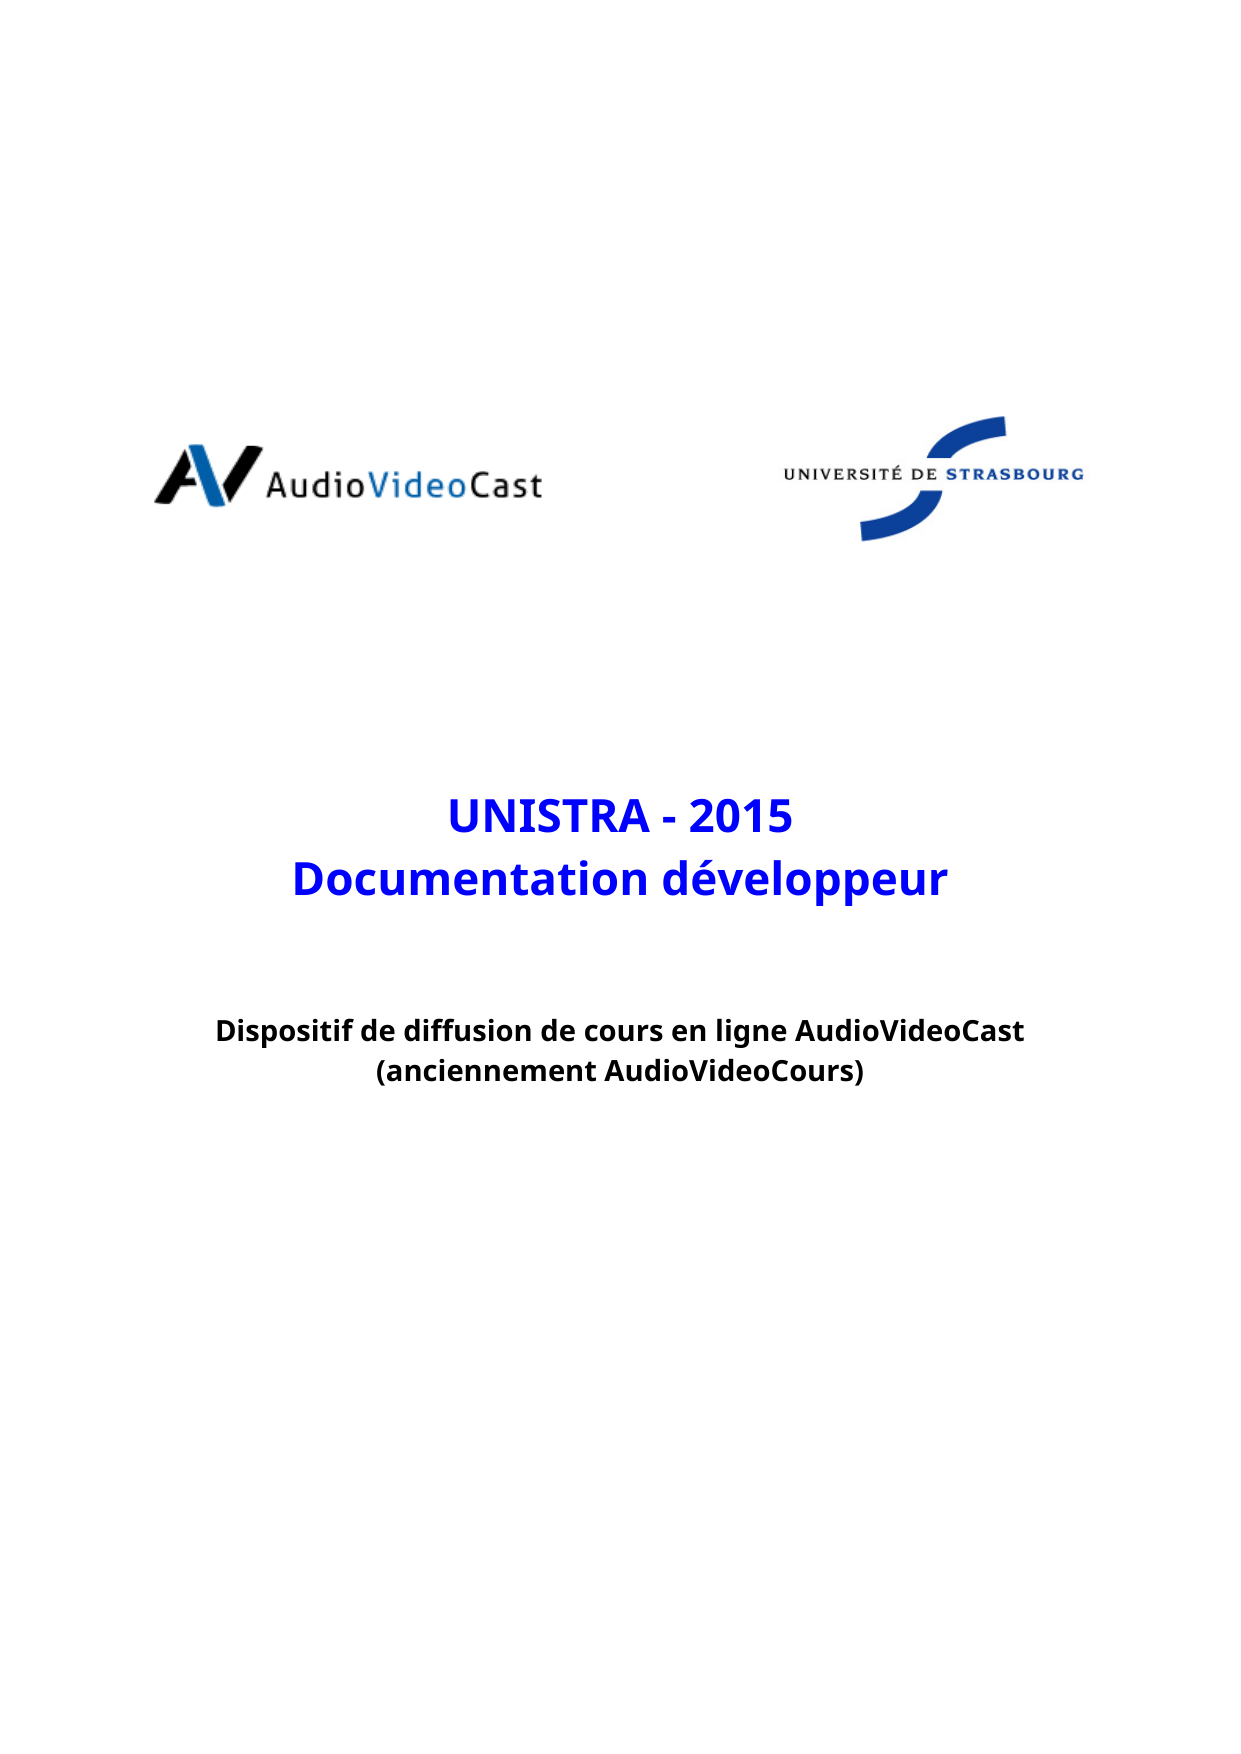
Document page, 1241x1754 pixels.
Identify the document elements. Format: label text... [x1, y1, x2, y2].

picture [777, 408, 1091, 551]
text UNISTRA - 2015 [148, 783, 1092, 846]
text Dispositif de diffusion de cours en ligne AudioVideoCast (anciennement AudioVideoCours) [148, 1011, 1092, 1090]
picture [153, 431, 545, 522]
text Documentation développeur [148, 846, 1092, 908]
